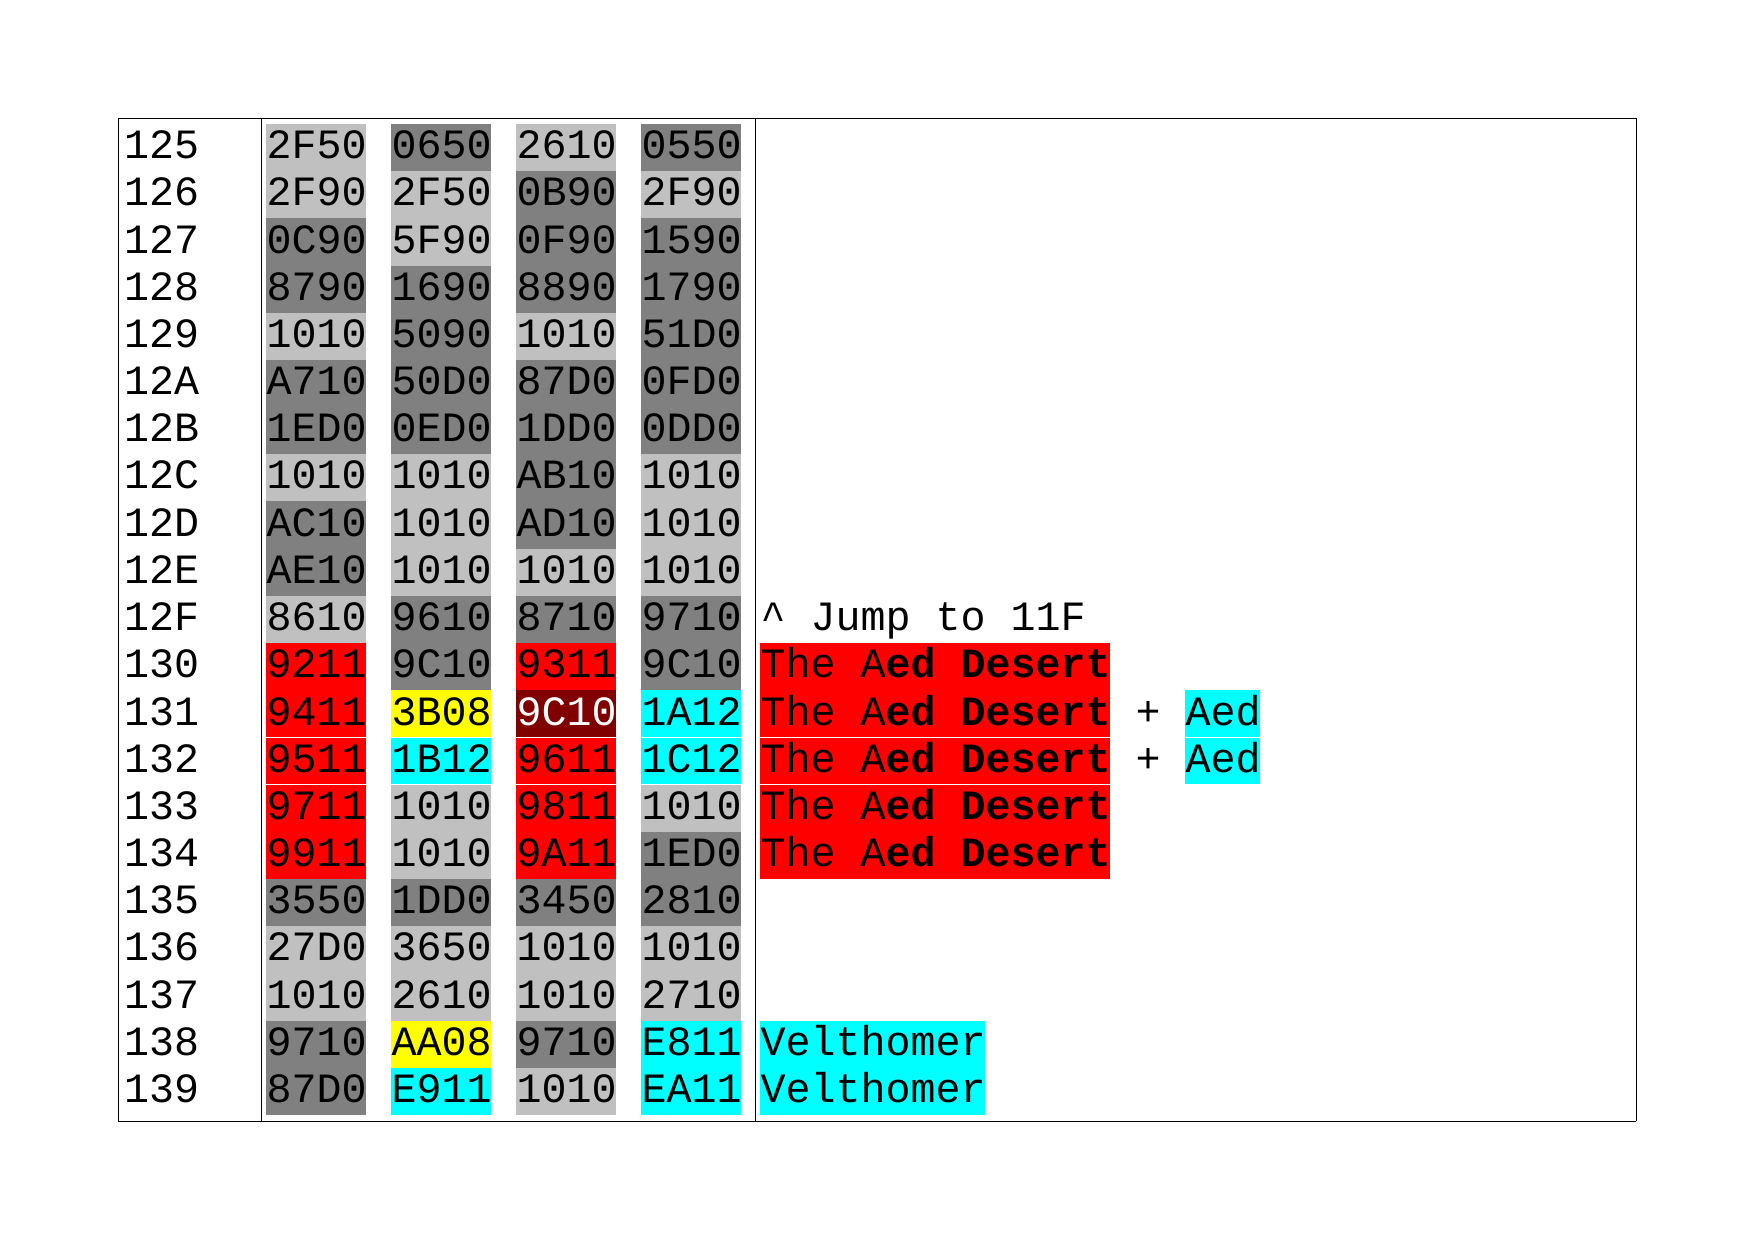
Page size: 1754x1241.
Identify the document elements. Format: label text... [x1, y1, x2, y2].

table_header 125 126 127 128 129 12A 12B 12C 12D 12E 12F 130 131 132 133 134 135 136 137 138 139 [119, 119, 261, 1121]
table_header 2F50 0650 2610 0550 2F90 2F50 0B90 2F90 0C90 5F90 0F90 1590 8790 1690 8890 1790 1010 5090 1010 51D0 A710 50D0 87D0 0FD0 1ED0 0ED0 1DD0 0DD0 1010 1010 AB10 1010 AC10 1010 AD10 1010 AE10 1010 1010 1010 8610 9610 8710 9710 9211 9C10 9311 9C10 9411 3B08 9C10 1A12 9511 1B12 9611 1C12 9711 1010 9811 1010 9911 1010 9A11 1ED0 3550 1DD0 3450 2810 27D0 3650 1010 1010 1010 2610 1010 2710 9710 AA08 9710 E811 87D0 E911 1010 EA11 [262, 119, 755, 1121]
table_header ^ Jump to 11F The Aed Desert The Aed Desert + Aed The Aed Desert + Aed The Aed Desert The Aed Desert Velthomer Velthomer [756, 119, 1636, 1121]
